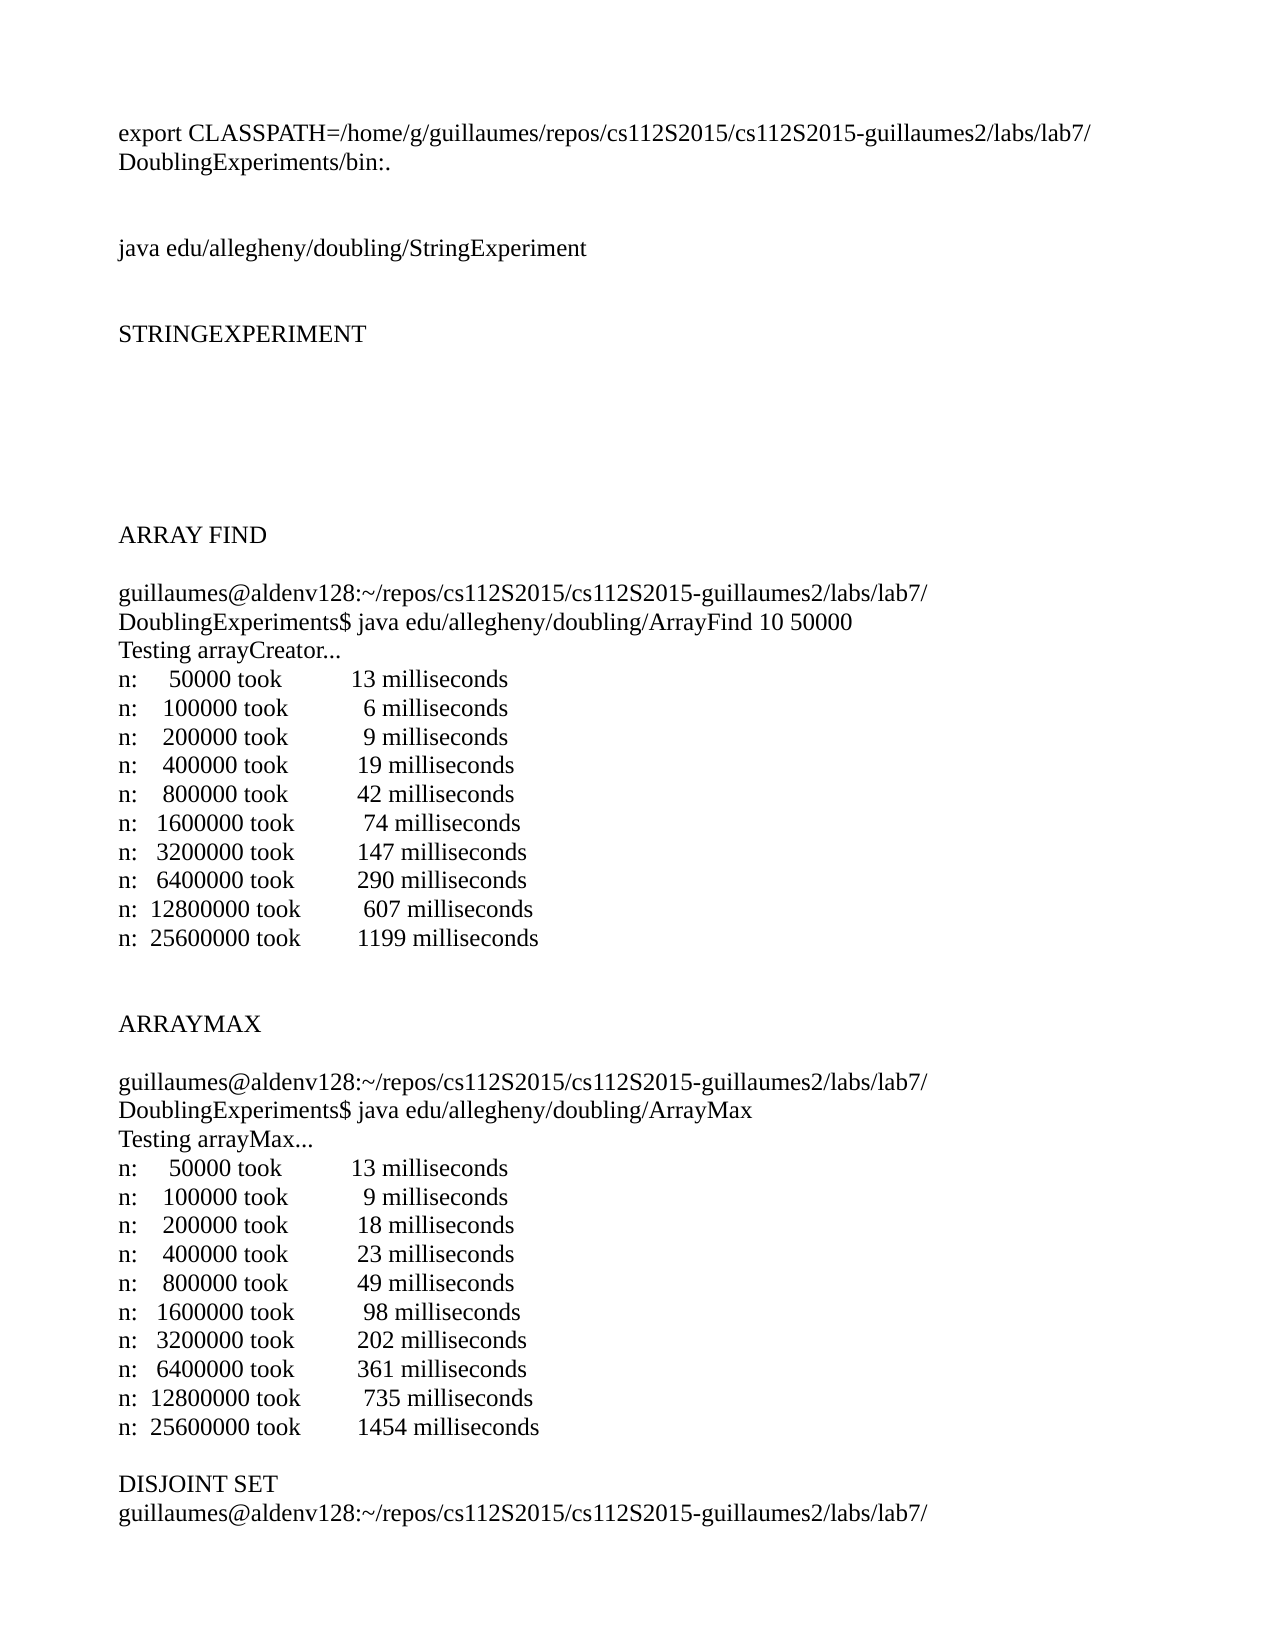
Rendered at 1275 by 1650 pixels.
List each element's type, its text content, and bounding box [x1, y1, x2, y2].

text n: 400000 took 23 milliseconds [118, 1239, 1157, 1268]
text guillaumes@aldenv128:~/repos/cs112S2015/cs112S2015-guillaumes2/labs/lab7/DoublingExperiments$ java edu/allegheny/doubling/ArrayMax [118, 1067, 1157, 1124]
text n: 3200000 took 147 milliseconds [118, 837, 1157, 866]
text n: 6400000 took 361 milliseconds [118, 1354, 1157, 1383]
text n: 50000 took 13 milliseconds [118, 1153, 1157, 1182]
text guillaumes@aldenv128:~/repos/cs112S2015/cs112S2015-guillaumes2/labs/lab7/ [118, 1498, 1157, 1527]
text n: 6400000 took 290 milliseconds [118, 866, 1157, 894]
text n: 1600000 took 74 milliseconds [118, 808, 1157, 837]
text ARRAYMAX [118, 1009, 1157, 1038]
text n: 200000 took 9 milliseconds [118, 722, 1157, 751]
text n: 12800000 took 607 milliseconds [118, 894, 1157, 923]
text n: 12800000 took 735 milliseconds [118, 1383, 1157, 1412]
text n: 800000 took 49 milliseconds [118, 1268, 1157, 1297]
text java edu/allegheny/doubling/StringExperiment [118, 233, 1157, 262]
text STRINGEXPERIMENT [118, 319, 1157, 348]
text n: 200000 took 18 milliseconds [118, 1211, 1157, 1239]
text Testing arrayMax... [118, 1124, 1157, 1153]
text n: 3200000 took 202 milliseconds [118, 1326, 1157, 1354]
text ARRAY FIND [118, 521, 1157, 549]
text export CLASSPATH=/home/g/guillaumes/repos/cs112S2015/cs112S2015-guillaumes2/labs/lab7/DoublingExperiments/bin:. [118, 118, 1157, 176]
text n: 400000 took 19 milliseconds [118, 751, 1157, 779]
text n: 100000 took 6 milliseconds [118, 693, 1157, 722]
text n: 100000 took 9 milliseconds [118, 1182, 1157, 1211]
text n: 1600000 took 98 milliseconds [118, 1297, 1157, 1326]
text guillaumes@aldenv128:~/repos/cs112S2015/cs112S2015-guillaumes2/labs/lab7/DoublingExperiments$ java edu/allegheny/doubling/ArrayFind 10 50000 [118, 578, 1157, 636]
text n: 25600000 took 1199 milliseconds [118, 923, 1157, 952]
text n: 25600000 took 1454 milliseconds [118, 1412, 1157, 1441]
text n: 800000 took 42 milliseconds [118, 779, 1157, 808]
text DISJOINT SET [118, 1469, 1157, 1498]
text Testing arrayCreator... [118, 636, 1157, 664]
text n: 50000 took 13 milliseconds [118, 664, 1157, 693]
